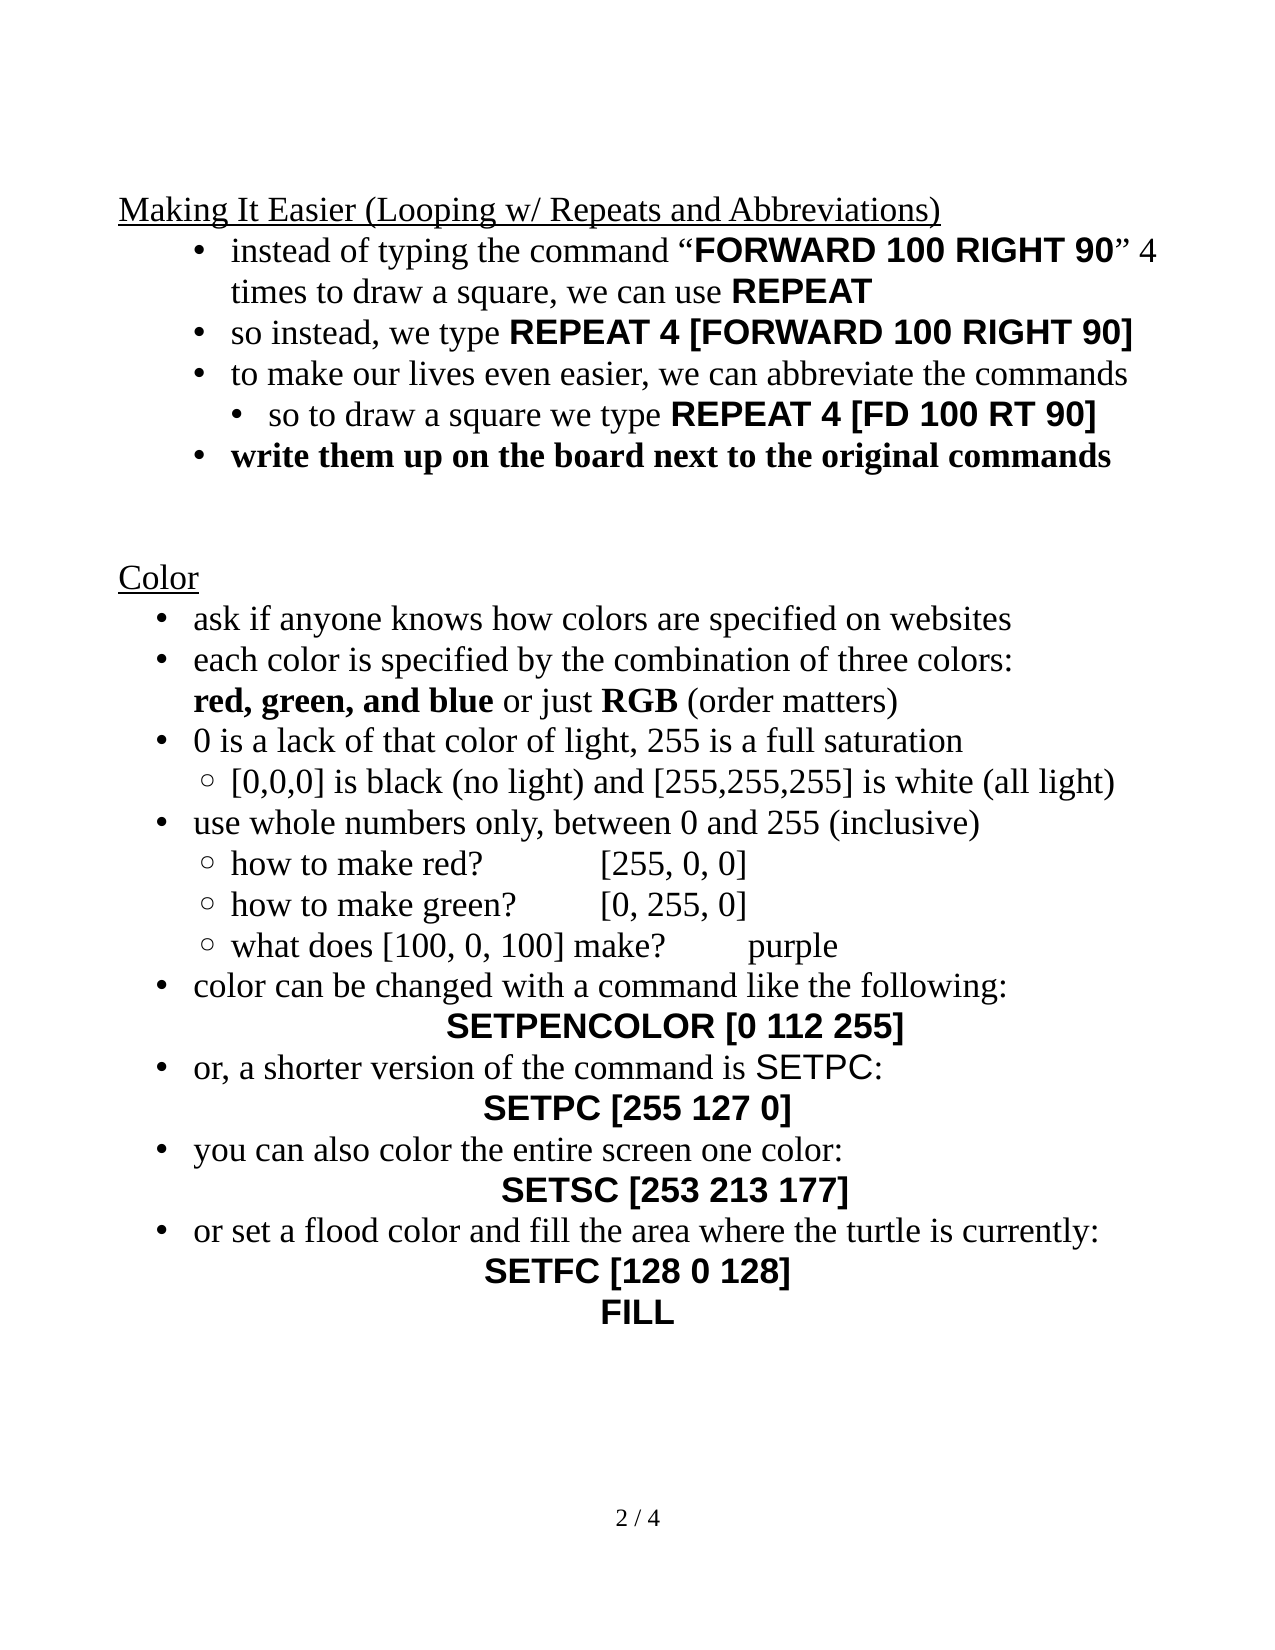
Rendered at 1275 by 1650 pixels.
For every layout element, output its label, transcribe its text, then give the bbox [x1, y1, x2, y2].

list each color is specified by the combination of three colors: red, green, and blue or just RGB (order matters) [156, 638, 1157, 720]
list 0 is a lack of that color of light, 255 is a full saturation [156, 720, 1157, 761]
list ask if anyone knows how colors are specified on websites [156, 597, 1157, 638]
list what does [100, 0, 100] make? purple [193, 924, 1157, 965]
list or set a flood color and fill the area where the turtle is currently: [156, 1209, 1157, 1250]
text Color [118, 556, 1157, 597]
text Making It Easier (Looping w/ Repeats and Abbreviations) [118, 188, 1157, 229]
list SETSC [253 213 177] [156, 1169, 1157, 1209]
list so to draw a square we type REPEAT 4 [FD 100 RT 90] [231, 393, 1157, 434]
list or, a shorter version of the command is SETPC: [156, 1046, 1157, 1087]
list SETPENCOLOR [0 112 255] [156, 1006, 1157, 1046]
list color can be changed with a command like the following: [156, 965, 1157, 1006]
list write them up on the board next to the original commands [193, 434, 1157, 475]
list [0,0,0] is black (no light) and [255,255,255] is white (all light) [193, 761, 1157, 801]
list how to make red? [255, 0, 0] [193, 842, 1157, 883]
text SETFC [128 0 128] [118, 1250, 1157, 1291]
text SETPC [255 127 0] [118, 1087, 1157, 1128]
list you can also color the entire screen one color: [156, 1128, 1157, 1169]
list instead of typing the command “FORWARD 100 RIGHT 90” 4 times to draw a square, we can use REPEAT [193, 229, 1157, 311]
text FILL [118, 1291, 1157, 1332]
list so instead, we type REPEAT 4 [FORWARD 100 RIGHT 90] [193, 311, 1157, 352]
list how to make green? [0, 255, 0] [193, 883, 1157, 924]
list to make our lives even easier, we can abbreviate the commands [193, 352, 1157, 393]
list use whole numbers only, between 0 and 255 (inclusive) [156, 801, 1157, 842]
